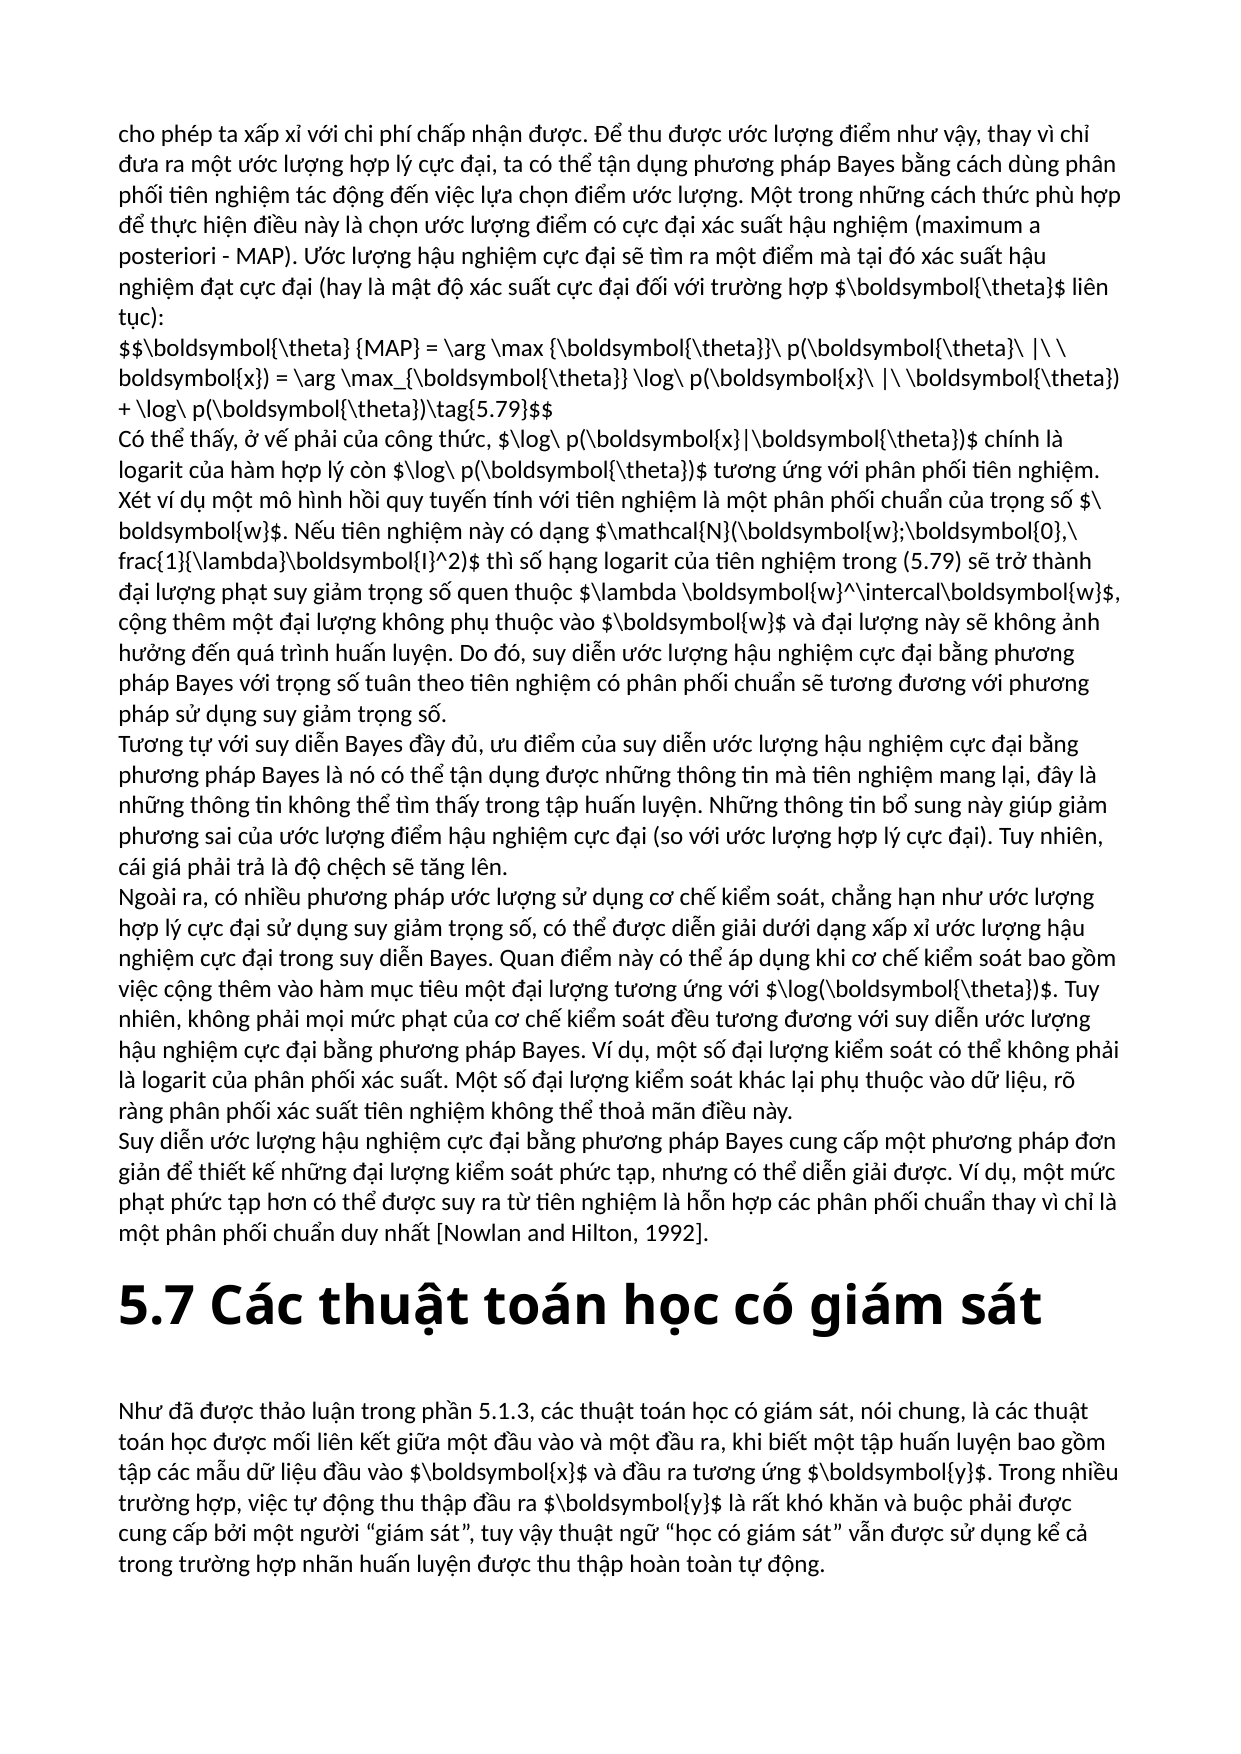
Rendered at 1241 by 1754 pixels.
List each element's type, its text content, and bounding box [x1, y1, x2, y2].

text Xét ví dụ một mô hình hồi quy tuyến tính với tiên nghiệm là một phân phối chuẩn của trọng số $\boldsymbol{w}$. Nếu tiên nghiệm này có dạng $\mathcal{N}(\boldsymbol{w};\boldsymbol{0},\frac{1}{\lambda}\boldsymbol{I}^2)$ thì số hạng logarit của tiên nghiệm trong (5.79) sẽ trở thành đại lượng phạt suy giảm trọng số quen thuộc $\lambda \boldsymbol{w}^\intercal\boldsymbol{w}$, cộng thêm một đại lượng không phụ thuộc vào $\boldsymbol{w}$ và đại lượng này sẽ không ảnh hưởng đến quá trình huấn luyện. Do đó, suy diễn ước lượng hậu nghiệm cực đại bằng phương pháp Bayes với trọng số tuân theo tiên nghiệm có phân phối chuẩn sẽ tương đương với phương pháp sử dụng suy giảm trọng số. [118, 484, 1122, 728]
text Tương tự với suy diễn Bayes đầy đủ, ưu điểm của suy diễn ước lượng hậu nghiệm cực đại bằng phương pháp Bayes là nó có thể tận dụng được những thông tin mà tiên nghiệm mang lại, đây là những thông tin không thể tìm thấy trong tập huấn luyện. Những thông tin bổ sung này giúp giảm phương sai của ước lượng điểm hậu nghiệm cực đại (so với ước lượng hợp lý cực đại). Tuy nhiên, cái giá phải trả là độ chệch sẽ tăng lên. [118, 728, 1122, 881]
text Ngoài ra, có nhiều phương pháp ước lượng sử dụng cơ chế kiểm soát, chẳng hạn như ước lượng hợp lý cực đại sử dụng suy giảm trọng số, có thể được diễn giải dưới dạng xấp xỉ ước lượng hậu nghiệm cực đại trong suy diễn Bayes. Quan điểm này có thể áp dụng khi cơ chế kiểm soát bao gồm việc cộng thêm vào hàm mục tiêu một đại lượng tương ứng với $\log(\boldsymbol{\theta})$. Tuy nhiên, không phải mọi mức phạt của cơ chế kiểm soát đều tương đương với suy diễn ước lượng hậu nghiệm cực đại bằng phương pháp Bayes. Ví dụ, một số đại lượng kiểm soát có thể không phải là logarit của phân phối xác suất. Một số đại lượng kiểm soát khác lại phụ thuộc vào dữ liệu, rõ ràng phân phối xác suất tiên nghiệm không thể thoả mãn điều này. [118, 881, 1122, 1125]
text $$\boldsymbol{\theta} {MAP} = \arg \max {\boldsymbol{\theta}}\ p(\boldsymbol{\theta}\ |\ \boldsymbol{x}) = \arg \max_{\boldsymbol{\theta}} \log\ p(\boldsymbol{x}\ |\ \boldsymbol{\theta}) + \log\ p(\boldsymbol{\theta})\tag{5.79}$$ [118, 332, 1122, 423]
text Như đã được thảo luận trong phần 5.1.3, các thuật toán học có giám sát, nói chung, là các thuật toán học được mối liên kết giữa một đầu vào và một đầu ra, khi biết một tập huấn luyện bao gồm tập các mẫu dữ liệu đầu vào $\boldsymbol{x}$ và đầu ra tương ứng $\boldsymbol{y}$. Trong nhiều trường hợp, việc tự động thu thập đầu ra $\boldsymbol{y}$ là rất khó khăn và buộc phải được cung cấp bởi một người “giám sát”, tuy vậy thuật ngữ “học có giám sát” vẫn được sử dụng kể cả trong trường hợp nhãn huấn luyện được thu thập hoàn toàn tự động. [118, 1396, 1122, 1579]
text cho phép ta xấp xỉ với chi phí chấp nhận được. Để thu được ước lượng điểm như vậy, thay vì chỉ đưa ra một ước lượng hợp lý cực đại, ta có thể tận dụng phương pháp Bayes bằng cách dùng phân phối tiên nghiệm tác động đến việc lựa chọn điểm ước lượng. Một trong những cách thức phù hợp để thực hiện điều này là chọn ước lượng điểm có cực đại xác suất hậu nghiệm (maximum a posteriori - MAP). Ước lượng hậu nghiệm cực đại sẽ tìm ra một điểm mà tại đó xác suất hậu nghiệm đạt cực đại (hay là mật độ xác suất cực đại đối với trường hợp $\boldsymbol{\theta}$ liên tục): [118, 118, 1122, 332]
text Suy diễn ước lượng hậu nghiệm cực đại bằng phương pháp Bayes cung cấp một phương pháp đơn giản để thiết kế những đại lượng kiểm soát phức tạp, nhưng có thể diễn giải được. Ví dụ, một mức phạt phức tạp hơn có thể được suy ra từ tiên nghiệm là hỗn hợp các phân phối chuẩn thay vì chỉ là một phân phối chuẩn duy nhất [Nowlan and Hilton, 1992]. [118, 1125, 1122, 1247]
text Có thể thấy, ở vế phải của công thức, $\log\ p(\boldsymbol{x}|\boldsymbol{\theta})$ chính là logarit của hàm hợp lý còn $\log\ p(\boldsymbol{\theta})$ tương ứng với phân phối tiên nghiệm. [118, 423, 1122, 484]
subtitle 5.7 Các thuật toán học có giám sát [118, 1266, 1122, 1340]
